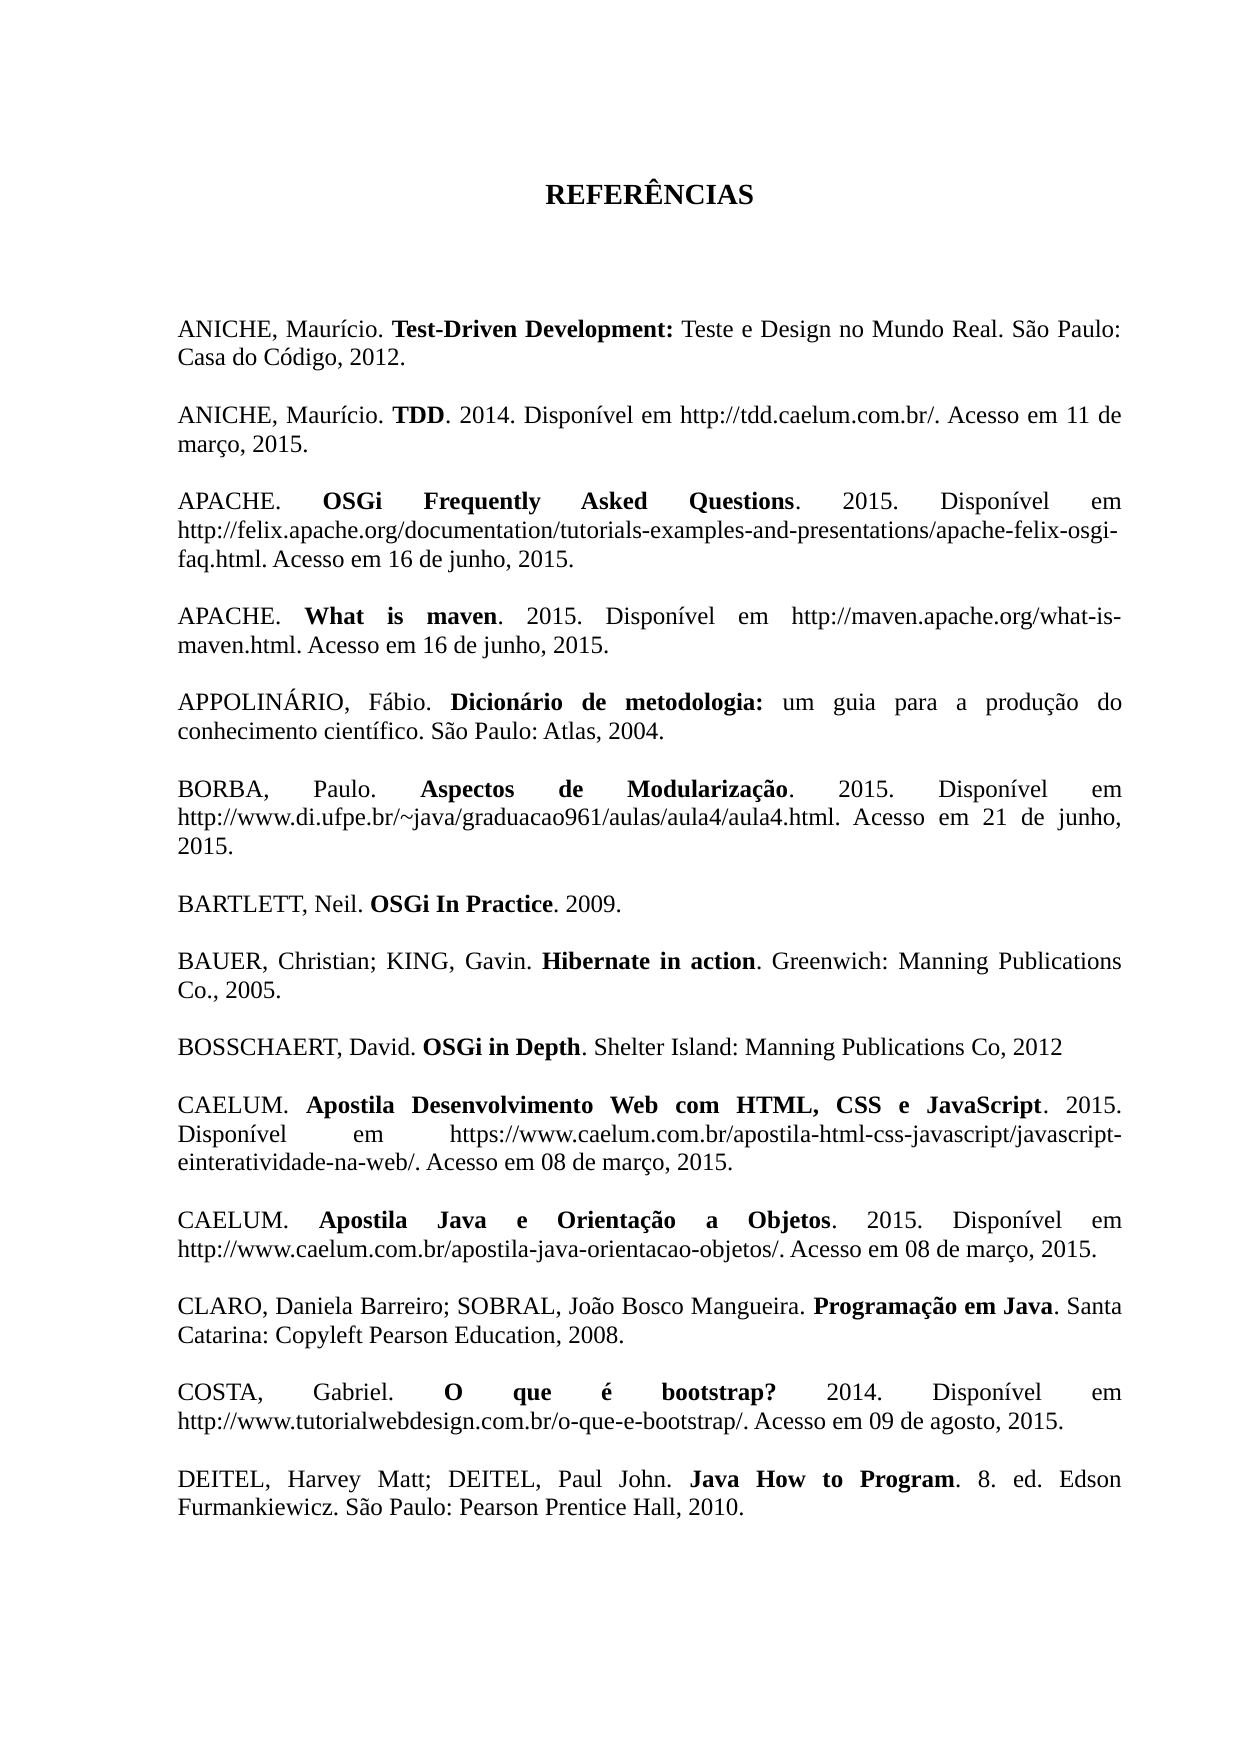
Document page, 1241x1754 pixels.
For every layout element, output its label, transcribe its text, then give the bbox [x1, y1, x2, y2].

text CAELUM. Apostila Desenvolvimento Web com HTML, CSS e JavaScript. 2015. Disponível em https://www.caelum.com.br/apostila-html-css-javascript/javascript-einteratividade-na-web/. Acesso em 08 de março, 2015. [177, 1090, 1122, 1176]
text APACHE. OSGi Frequently Asked Questions. 2015. Disponível em http://felix.apache.org/documentation/tutorials-examples-and-presentations/apache-felix-osgi-faq.html. Acesso em 16 de junho, 2015. [177, 486, 1122, 572]
text ANICHE, Maurício. Test-Driven Development: Teste e Design no Mundo Real. São Paulo: Casa do Código, 2012. [177, 314, 1122, 371]
text BAUER, Christian; KING, Gavin. Hibernate in action. Greenwich: Manning Publications Co., 2005. [177, 946, 1122, 1004]
text APACHE. What is maven. 2015. Disponível em http://maven.apache.org/what-is-maven.html. Acesso em 16 de junho, 2015. [177, 601, 1122, 659]
text DEITEL, Harvey Matt; DEITEL, Paul John. Java How to Program. 8. ed. Edson Furmankiewicz. São Paulo: Pearson Prentice Hall, 2010. [177, 1464, 1122, 1521]
subtitle Referências [177, 177, 1122, 211]
text COSTA, Gabriel. O que é bootstrap? 2014. Disponível em http://www.tutorialwebdesign.com.br/o-que-e-bootstrap/. Acesso em 09 de agosto, 2015. [177, 1377, 1122, 1435]
text APPOLINÁRIO, Fábio. Dicionário de metodologia: um guia para a produção do conhecimento científico. São Paulo: Atlas, 2004. [177, 687, 1122, 745]
text CLARO, Daniela Barreiro; SOBRAL, João Bosco Mangueira. Programação em Java. Santa Catarina: Copyleft Pearson Education, 2008. [177, 1291, 1122, 1349]
text BOSSCHAERT, David. OSGi in Depth. Shelter Island: Manning Publications Co, 2012 [177, 1032, 1122, 1061]
text BORBA, Paulo. Aspectos de Modularização. 2015. Disponível em http://www.di.ufpe.br/~java/graduacao961/aulas/aula4/aula4.html. Acesso em 21 de junho, 2015. [177, 774, 1122, 860]
text BARTLETT, Neil. OSGi In Practice. 2009. [177, 889, 1122, 917]
text CAELUM. Apostila Java e Orientação a Objetos. 2015. Disponível em http://www.caelum.com.br/apostila-java-orientacao-objetos/. Acesso em 08 de março, 2015. [177, 1205, 1122, 1262]
text ANICHE, Maurício. TDD. 2014. Disponível em http://tdd.caelum.com.br/. Acesso em 11 de março, 2015. [177, 400, 1122, 457]
